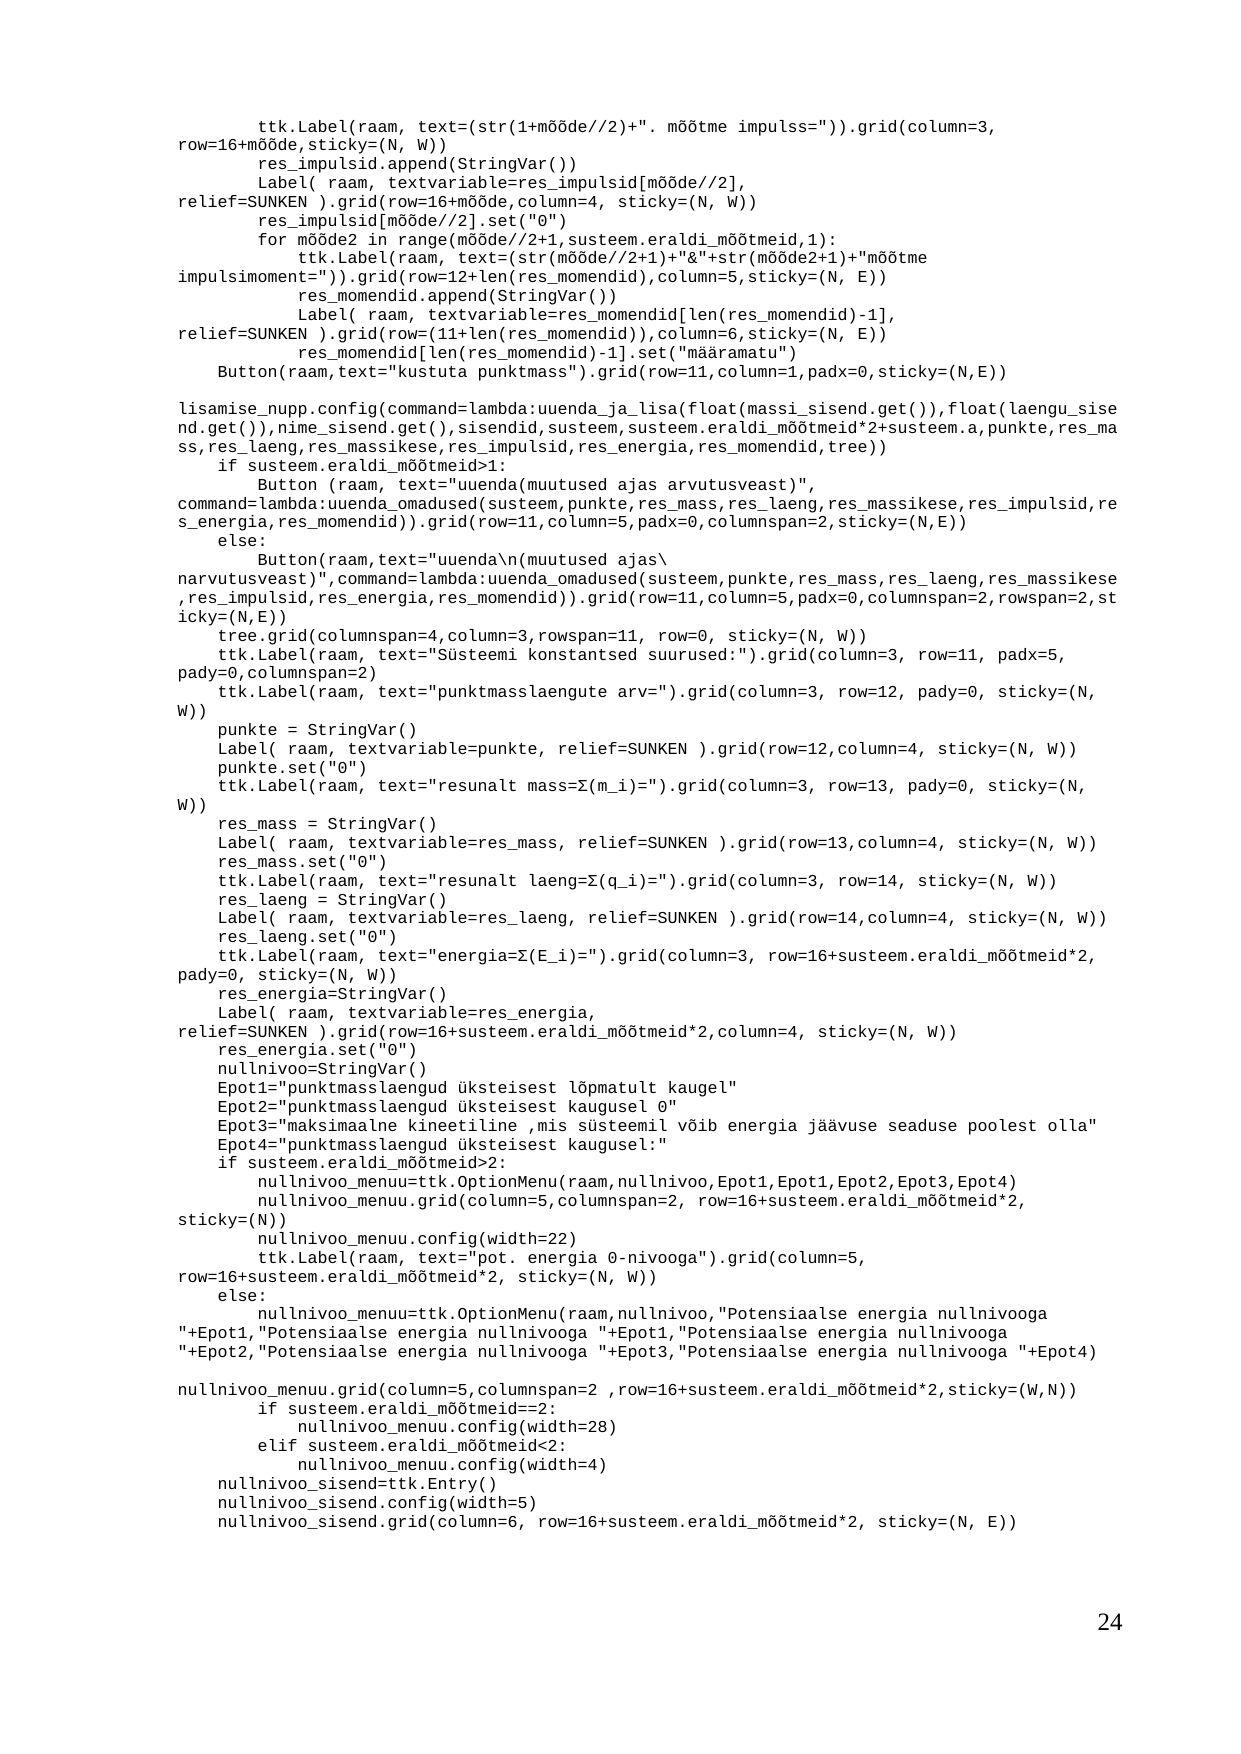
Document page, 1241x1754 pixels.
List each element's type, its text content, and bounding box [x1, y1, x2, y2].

text nullnivoo_menuu.config(width=4) [177, 1457, 1122, 1476]
text res_energia=StringVar() [177, 985, 1122, 1004]
text res_mass = StringVar() [177, 816, 1122, 834]
text punkte.set("0") [177, 759, 1122, 778]
text res_momendid.append(StringVar()) [177, 288, 1122, 307]
text nullnivoo_sisend.config(width=5) [177, 1494, 1122, 1513]
text res_laeng.set("0") [177, 929, 1122, 948]
text res_energia.set("0") [177, 1042, 1122, 1061]
text Button (raam, text="uuenda(muutused ajas arvutusveast)", command=lambda:uuenda_omadused(susteem,punkte,res_mass,res_laeng,res_massikese,res_impulsid,res_energia,res_momendid)).grid(row=11,column=5,padx=0,columnspan=2,sticky=(N,E)) [177, 476, 1122, 533]
text else: [177, 533, 1122, 552]
text ttk.Label(raam, text="punktmasslaengute arv=").grid(column=3, row=12, pady=0, sticky=(N, W)) [177, 684, 1122, 721]
text res_impulsid.append(StringVar()) [177, 156, 1122, 175]
text nullnivoo=StringVar() [177, 1061, 1122, 1080]
text Button(raam,text="uuenda\n(muutused ajas\narvutusveast)",command=lambda:uuenda_omadused(susteem,punkte,res_mass,res_laeng,res_massikese,res_impulsid,res_energia,res_momendid)).grid(row=11,column=5,padx=0,columnspan=2,rowspan=2,sticky=(N,E)) [177, 552, 1122, 627]
text lisamise_nupp.config(command=lambda:uuenda_ja_lisa(float(massi_sisend.get()),float(laengu_sisend.get()),nime_sisend.get(),sisendid,susteem,susteem.eraldi_mõõtmeid*2+susteem.a,punkte,res_mass,res_laeng,res_massikese,res_impulsid,res_energia,res_momendid,tree)) [177, 382, 1122, 457]
text Button(raam,text="kustuta punktmass").grid(row=11,column=1,padx=0,sticky=(N,E)) [177, 363, 1122, 382]
text for mõõde2 in range(mõõde//2+1,susteem.eraldi_mõõtmeid,1): [177, 231, 1122, 250]
text res_laeng = StringVar() [177, 891, 1122, 910]
text ttk.Label(raam, text="Süsteemi konstantsed suurused:").grid(column=3, row=11, padx=5, pady=0,columnspan=2) [177, 646, 1122, 684]
text Epot1="punktmasslaengud üksteisest lõpmatult kaugel" [177, 1080, 1122, 1098]
text ttk.Label(raam, text="pot. energia 0-nivooga").grid(column=5, row=16+susteem.eraldi_mõõtmeid*2, sticky=(N, W)) [177, 1249, 1122, 1287]
text ttk.Label(raam, text="resunalt laeng=Σ(q_i)=").grid(column=3, row=14, sticky=(N, W)) [177, 872, 1122, 891]
text nullnivoo_menuu.grid(column=5,columnspan=2 ,row=16+susteem.eraldi_mõõtmeid*2,sticky=(W,N)) [177, 1362, 1122, 1400]
text Epot3="maksimaalne kineetiline ,mis süsteemil võib energia jäävuse seaduse poolest olla" [177, 1117, 1122, 1136]
text ttk.Label(raam, text=(str(mõõde//2+1)+"&"+str(mõõde2+1)+"mõõtme impulsimoment=")).grid(row=12+len(res_momendid),column=5,sticky=(N, E)) [177, 250, 1122, 288]
text if susteem.eraldi_mõõtmeid>1: [177, 457, 1122, 476]
text nullnivoo_menuu.config(width=22) [177, 1231, 1122, 1249]
text res_impulsid[mõõde//2].set("0") [177, 212, 1122, 231]
text nullnivoo_menuu=ttk.OptionMenu(raam,nullnivoo,"Potensiaalse energia nullnivooga "+Epot1,"Potensiaalse energia nullnivooga "+Epot1,"Potensiaalse energia nullnivooga "+Epot2,"Potensiaalse energia nullnivooga "+Epot3,"Potensiaalse energia nullnivooga "+Epot4) [177, 1306, 1122, 1362]
text Label( raam, textvariable=res_impulsid[mõõde//2], relief=SUNKEN ).grid(row=16+mõõde,column=4, sticky=(N, W)) [177, 175, 1122, 212]
text nullnivoo_menuu.config(width=28) [177, 1419, 1122, 1438]
text ttk.Label(raam, text="energia=Σ(E_i)=").grid(column=3, row=16+susteem.eraldi_mõõtmeid*2, pady=0, sticky=(N, W)) [177, 948, 1122, 985]
text Label( raam, textvariable=res_mass, relief=SUNKEN ).grid(row=13,column=4, sticky=(N, W)) [177, 834, 1122, 853]
text Label( raam, textvariable=punkte, relief=SUNKEN ).grid(row=12,column=4, sticky=(N, W)) [177, 740, 1122, 759]
text if susteem.eraldi_mõõtmeid>2: [177, 1155, 1122, 1174]
text nullnivoo_menuu=ttk.OptionMenu(raam,nullnivoo,Epot1,Epot1,Epot2,Epot3,Epot4) [177, 1174, 1122, 1193]
text if susteem.eraldi_mõõtmeid==2: [177, 1400, 1122, 1419]
text Label( raam, textvariable=res_laeng, relief=SUNKEN ).grid(row=14,column=4, sticky=(N, W)) [177, 910, 1122, 929]
text Epot4="punktmasslaengud üksteisest kaugusel:" [177, 1136, 1122, 1155]
text nullnivoo_sisend=ttk.Entry() [177, 1476, 1122, 1494]
text nullnivoo_sisend.grid(column=6, row=16+susteem.eraldi_mõõtmeid*2, sticky=(N, E)) [177, 1513, 1122, 1532]
text res_momendid[len(res_momendid)-1].set("määramatu") [177, 344, 1122, 363]
text Epot2="punktmasslaengud üksteisest kaugusel 0" [177, 1098, 1122, 1117]
text ttk.Label(raam, text=(str(1+mõõde//2)+". mõõtme impulss=")).grid(column=3, row=16+mõõde,sticky=(N, W)) [177, 118, 1122, 156]
text punkte = StringVar() [177, 721, 1122, 740]
text elif susteem.eraldi_mõõtmeid<2: [177, 1438, 1122, 1457]
text Label( raam, textvariable=res_energia, relief=SUNKEN ).grid(row=16+susteem.eraldi_mõõtmeid*2,column=4, sticky=(N, W)) [177, 1004, 1122, 1042]
text else: [177, 1287, 1122, 1306]
text Label( raam, textvariable=res_momendid[len(res_momendid)-1], relief=SUNKEN ).grid(row=(11+len(res_momendid)),column=6,sticky=(N, E)) [177, 307, 1122, 344]
text nullnivoo_menuu.grid(column=5,columnspan=2, row=16+susteem.eraldi_mõõtmeid*2, sticky=(N)) [177, 1193, 1122, 1231]
text tree.grid(columnspan=4,column=3,rowspan=11, row=0, sticky=(N, W)) [177, 627, 1122, 646]
text ttk.Label(raam, text="resunalt mass=Σ(m_i)=").grid(column=3, row=13, pady=0, sticky=(N, W)) [177, 778, 1122, 816]
text res_mass.set("0") [177, 853, 1122, 872]
